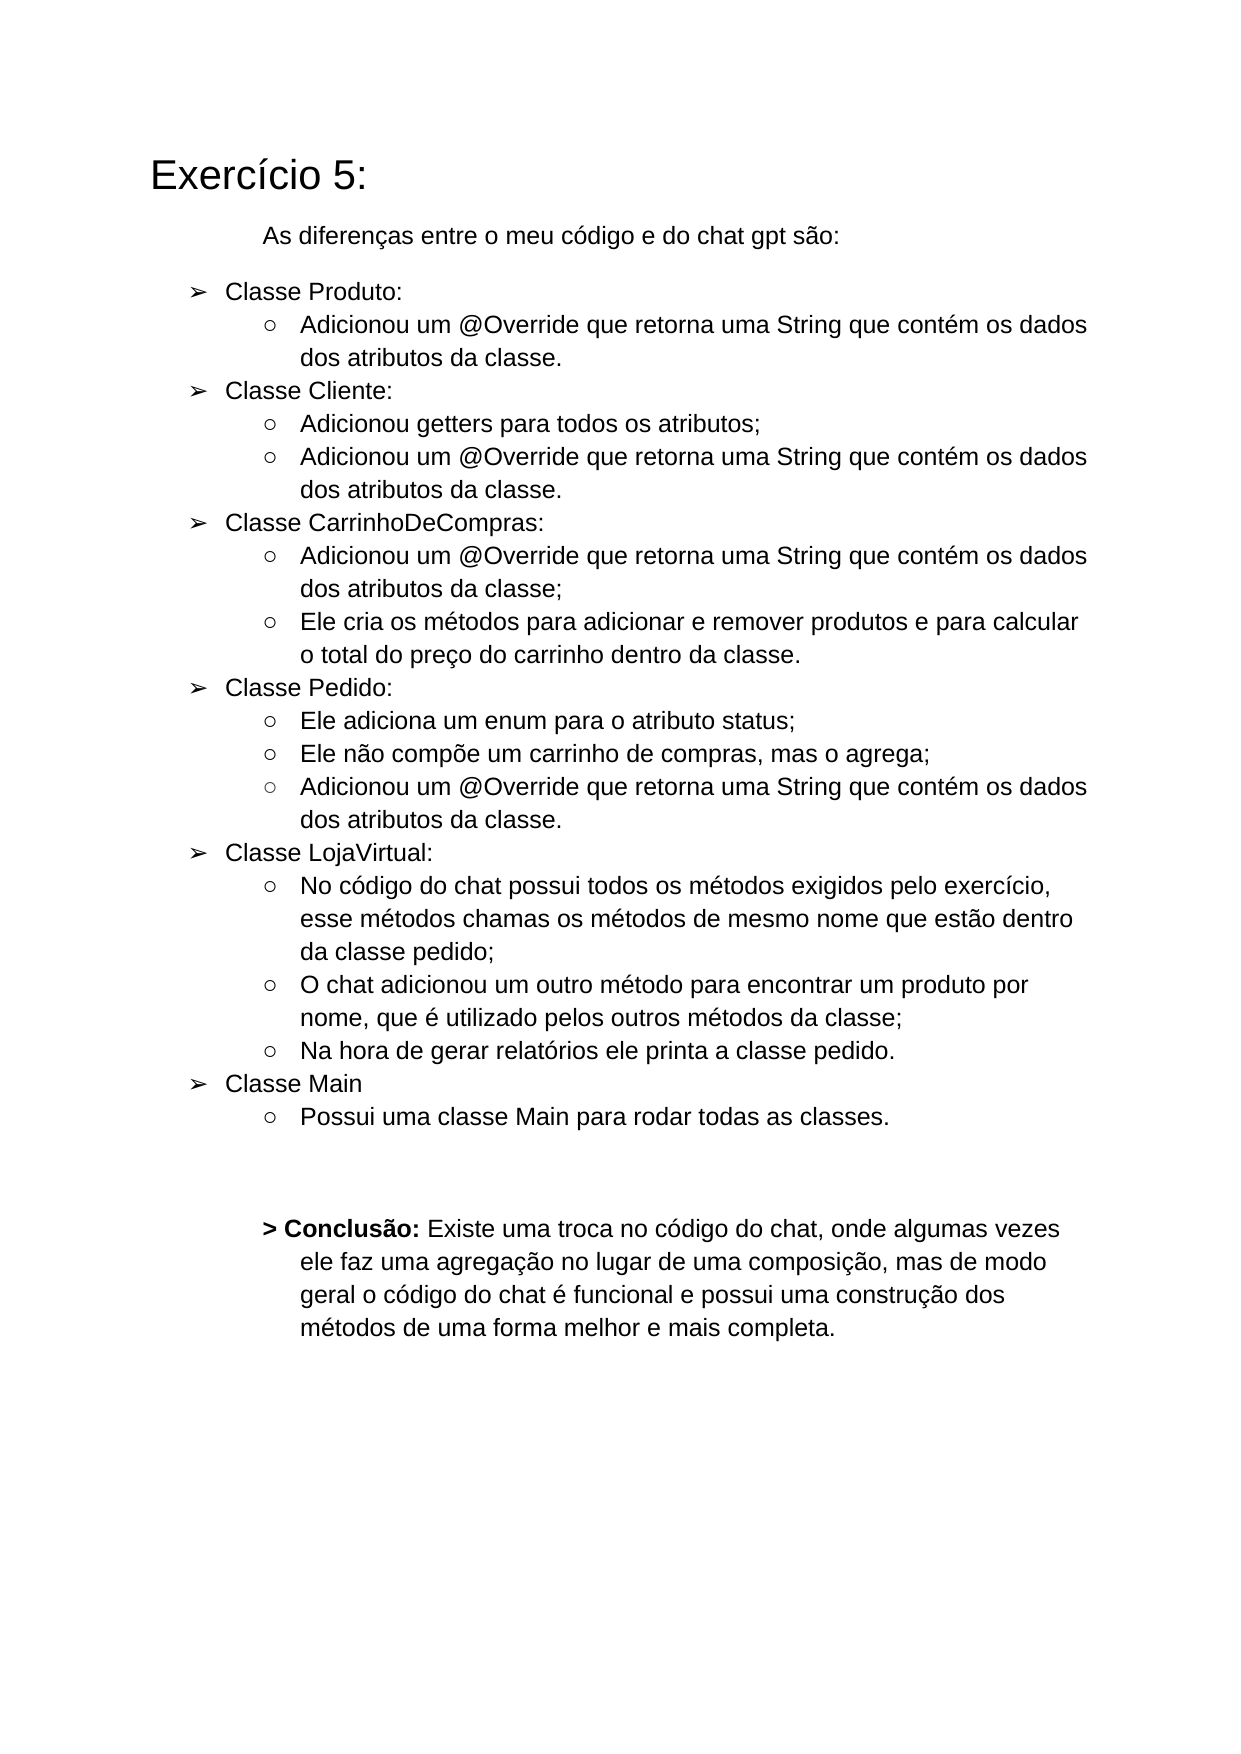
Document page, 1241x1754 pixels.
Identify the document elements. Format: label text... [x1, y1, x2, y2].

text As diferenças entre o meu código e do chat gpt são: [262, 221, 1090, 249]
subtitle Exercício 5: [150, 150, 1090, 198]
list Classe Pedido: [187, 673, 1090, 702]
list Na hora de gerar relatórios ele printa a classe pedido. [262, 1036, 1090, 1065]
list Classe Cliente: [187, 376, 1090, 404]
list Adicionou um @Override que retorna uma String que contém os dados dos atributos da classe. [262, 442, 1090, 504]
list Classe LojaVirtual: [187, 838, 1090, 867]
list Adicionou um @Override que retorna uma String que contém os dados dos atributos da classe; [262, 541, 1090, 603]
list Classe CarrinhoDeCompras: [187, 508, 1090, 537]
list Classe Produto: [187, 277, 1090, 306]
list No código do chat possui todos os métodos exigidos pelo exercício, esse métodos chamas os métodos de mesmo nome que estão dentro da classe pedido; [262, 871, 1090, 966]
list Ele adiciona um enum para o atributo status; [262, 706, 1090, 735]
list Ele cria os métodos para adicionar e remover produtos e para calcular o total do preço do carrinho dentro da classe. [262, 607, 1090, 669]
list Ele não compõe um carrinho de compras, mas o agrega; [262, 739, 1090, 768]
list O chat adicionou um outro método para encontrar um produto por nome, que é utilizado pelos outros métodos da classe; [262, 970, 1090, 1032]
list Adicionou getters para todos os atributos; [262, 409, 1090, 438]
list Possui uma classe Main para rodar todas as classes. [262, 1102, 1090, 1131]
text > Conclusão: Existe uma troca no código do chat, onde algumas vezes ele faz uma agregação no lugar de uma composição, mas de modo geral o código do chat é funcional e possui uma construção dos métodos de uma forma melhor e mais completa. [262, 1214, 1090, 1342]
list Adicionou um @Override que retorna uma String que contém os dados dos atributos da classe. [262, 772, 1090, 834]
list Classe Main [187, 1069, 1090, 1098]
list Adicionou um @Override que retorna uma String que contém os dados dos atributos da classe. [262, 310, 1090, 372]
